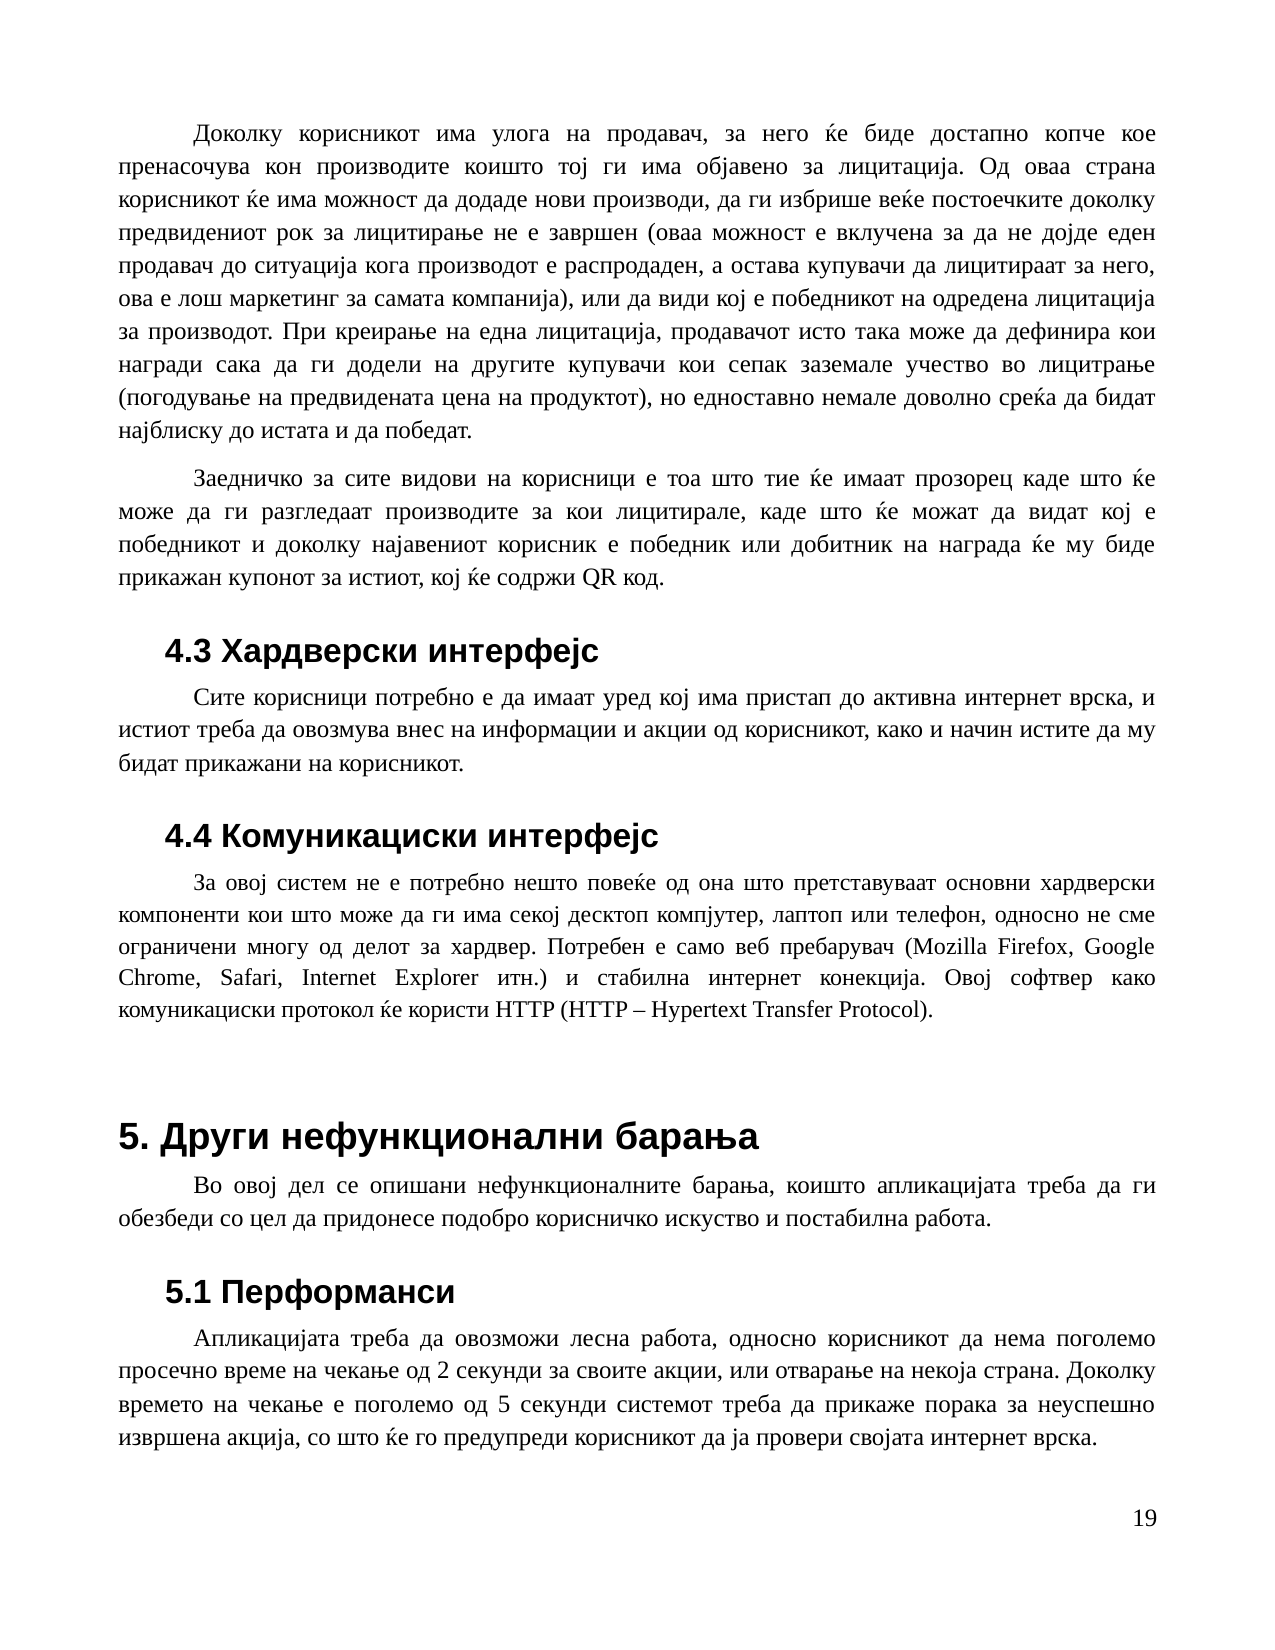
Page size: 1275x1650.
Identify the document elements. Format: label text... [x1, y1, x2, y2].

text Сите корисници потребно е да имаат уред кој има пристап до активна интернет врска, и истиот треба да овозмува внес на информации и акции од корисникот, како и начин истите да му бидат прикажани на корисникот. [118, 682, 1157, 776]
subtitle 4.3 Хардверски интерфејс [118, 630, 1157, 669]
text Доколку корисникот има улога на продавач, за него ќе биде достапно копче кое пренасочува кон производите коишто тој ги има објавено за лицитација. Од оваа страна корисникот ќе има можност да додаде нови производи, да ги избрише веќе постоечките доколку предвидениот рок за лицитирање не е завршен (оваа можност е вклучена за да не дојде еден продавач до ситуација кога производот е распродаден, а остава купувачи да лицитираат за него, ова е лош маркетинг за самата компанија), или да види кој е победникот на одредена лицитација за производот. При креирање на една лицитација, продавачот исто така може да дефинира кои награди сака да ги додели на другите купувачи кои сепак заземале учество во лицитрање (погодување на предвидената цена на продуктот), но едноставно немале доволно среќа да бидат најблиску до истата и да победат. [118, 118, 1157, 444]
text За овој систем не е потребно нешто повеќе од она што претставуваат основни хардверски компоненти кои што може да ги има секој десктоп компјутер, лаптоп или телефон, односно не сме ограничени многу од делот за хардвер. Потребен е само веб пребарувач (Mozilla Firefox, Google Chrome, Safari, Internet Explorer итн.) и стабилна интернет конекција. Овој софтвер како комуникациски протокол ќе користи HTTP (HTTP – Hypertext Transfer Protocol). [118, 867, 1157, 1023]
subtitle 5. Други нефункционални барања [118, 1114, 1157, 1157]
text Во овој дел се опишани нефункционалните барања, коишто апликацијата треба да ги обезбеди со цел да придонесе подобро корисничко искуство и постабилна работа. [118, 1170, 1157, 1232]
subtitle 5.1 Перформанси [118, 1271, 1157, 1310]
subtitle 4.4 Комуникациски интерфејс [118, 816, 1157, 855]
text Заедничко за сите видови на корисници е тоа што тие ќе имаат прозорец каде што ќе може да ги разгледаат производите за кои лицитирале, каде што ќе можат да видат кој е победникот и доколку најавениот корисник е победник или добитник на награда ќе му биде прикажан купонот за истиот, кој ќе содржи QR код. [118, 463, 1157, 591]
text Апликацијата треба да овозможи лесна работа, односно корисникот да нема поголемо просечно време на чекање од 2 секунди за своите акции, или отварање на некоја страна. Доколку времето на чекање е поголемо од 5 секунди системот треба да прикаже порака за неуспешно извршена акција, со што ќе го предупреди корисникот да ја провери својата интернет врска. [118, 1323, 1157, 1450]
